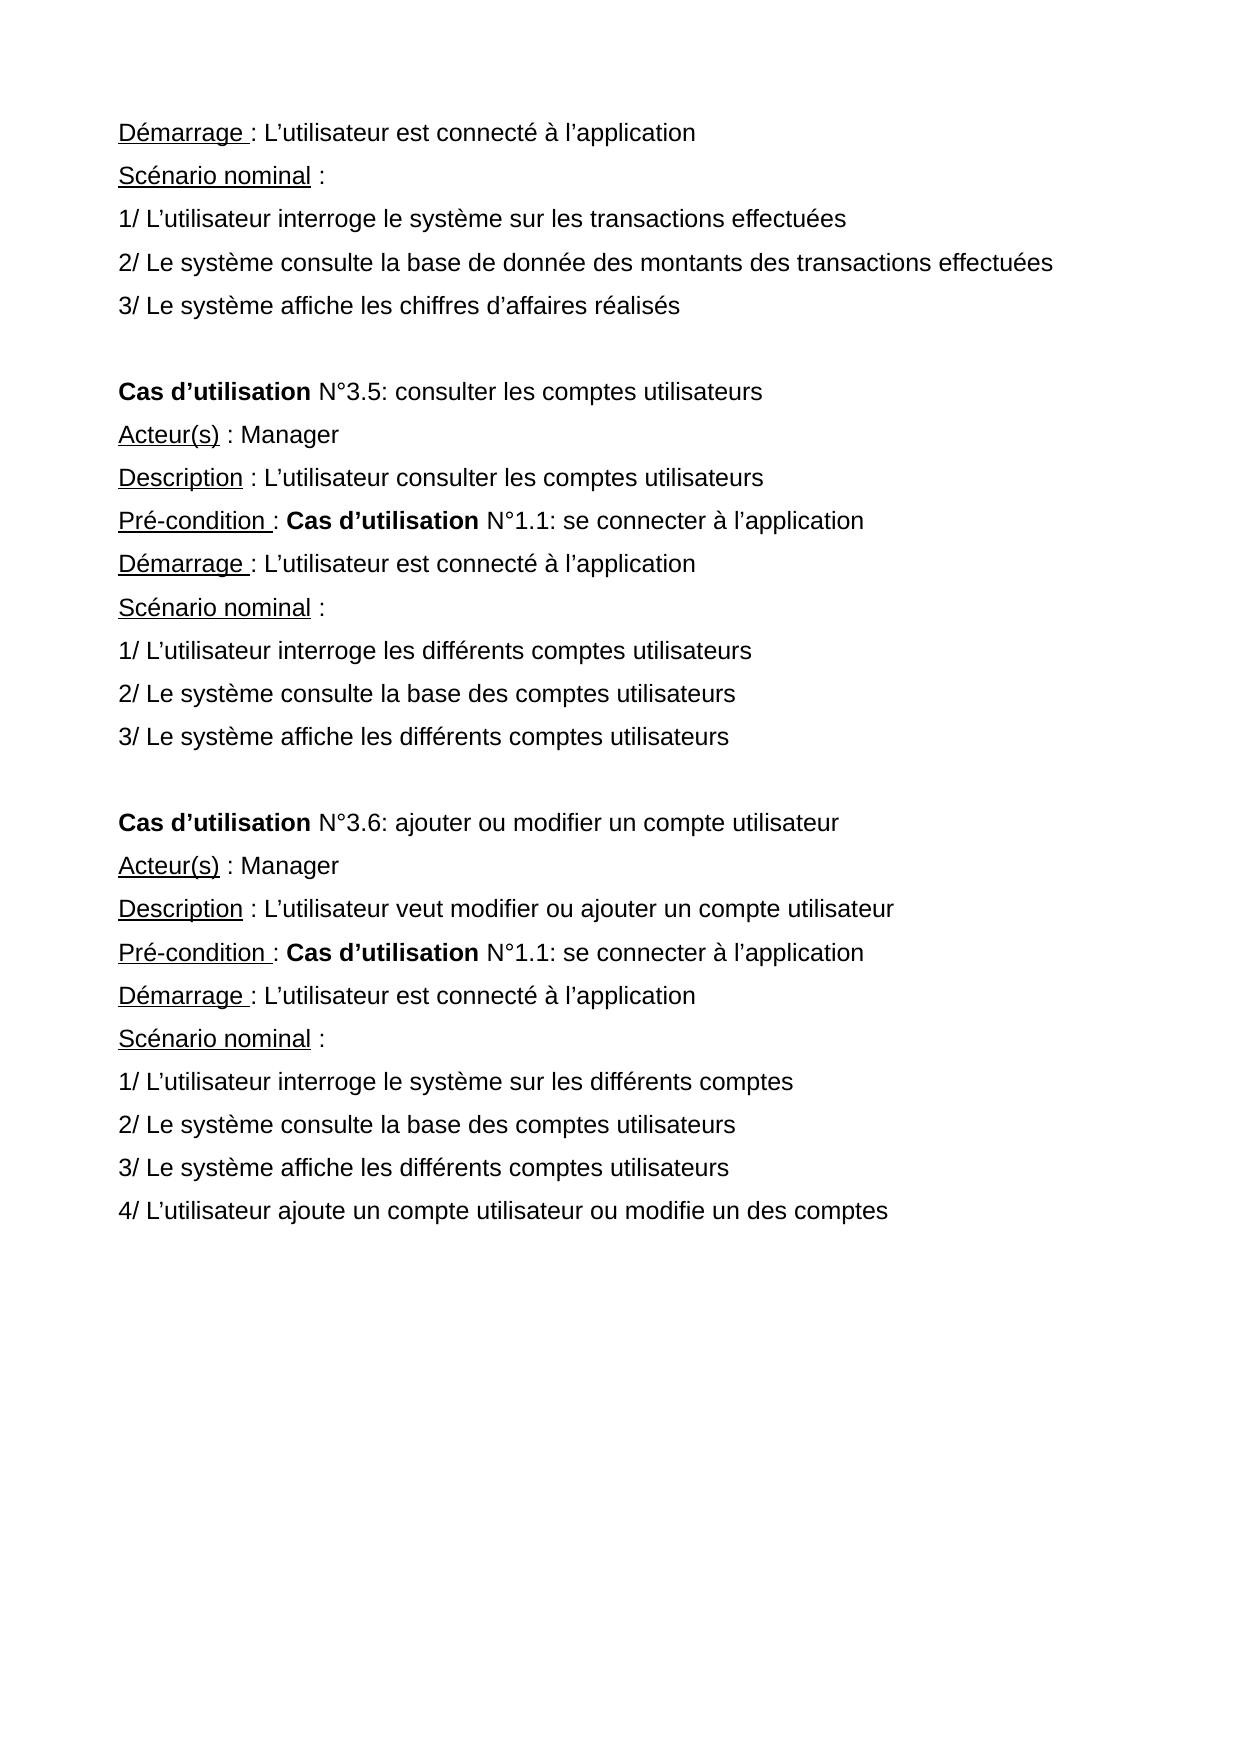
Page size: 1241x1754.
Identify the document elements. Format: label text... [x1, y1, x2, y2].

text 3/ Le système affiche les différents comptes utilisateurs [118, 722, 1122, 751]
text Pré-condition : Cas d’utilisation N°1.1: se connecter à l’application [118, 506, 1122, 535]
text Acteur(s) : Manager [118, 420, 1122, 449]
text 4/ L’utilisateur ajoute un compte utilisateur ou modifie un des comptes [118, 1196, 1122, 1225]
text Démarrage : L’utilisateur est connecté à l’application [118, 549, 1122, 578]
text 3/ Le système affiche les chiffres d’affaires réalisés [118, 291, 1122, 319]
text Cas d’utilisation N°3.6: ajouter ou modifier un compte utilisateur [118, 808, 1122, 837]
text Démarrage : L’utilisateur est connecté à l’application [118, 981, 1122, 1009]
text 1/ L’utilisateur interroge le système sur les transactions effectuées [118, 204, 1122, 233]
text Acteur(s) : Manager [118, 851, 1122, 880]
text Pré-condition : Cas d’utilisation N°1.1: se connecter à l’application [118, 937, 1122, 966]
text 2/ Le système consulte la base des comptes utilisateurs [118, 679, 1122, 707]
text 1/ L’utilisateur interroge les différents comptes utilisateurs [118, 636, 1122, 664]
text 1/ L’utilisateur interroge le système sur les différents comptes [118, 1067, 1122, 1096]
text Cas d’utilisation N°3.5: consulter les comptes utilisateurs [118, 377, 1122, 406]
text 2/ Le système consulte la base des comptes utilisateurs [118, 1110, 1122, 1139]
text 2/ Le système consulte la base de donnée des montants des transactions effectuées [118, 247, 1122, 276]
text 3/ Le système affiche les différents comptes utilisateurs [118, 1153, 1122, 1182]
text Scénario nominal : [118, 592, 1122, 621]
text Scénario nominal : [118, 1024, 1122, 1052]
text Description : L’utilisateur consulter les comptes utilisateurs [118, 463, 1122, 492]
text Démarrage : L’utilisateur est connecté à l’application [118, 118, 1122, 147]
text Description : L’utilisateur veut modifier ou ajouter un compte utilisateur [118, 894, 1122, 923]
text Scénario nominal : [118, 161, 1122, 190]
